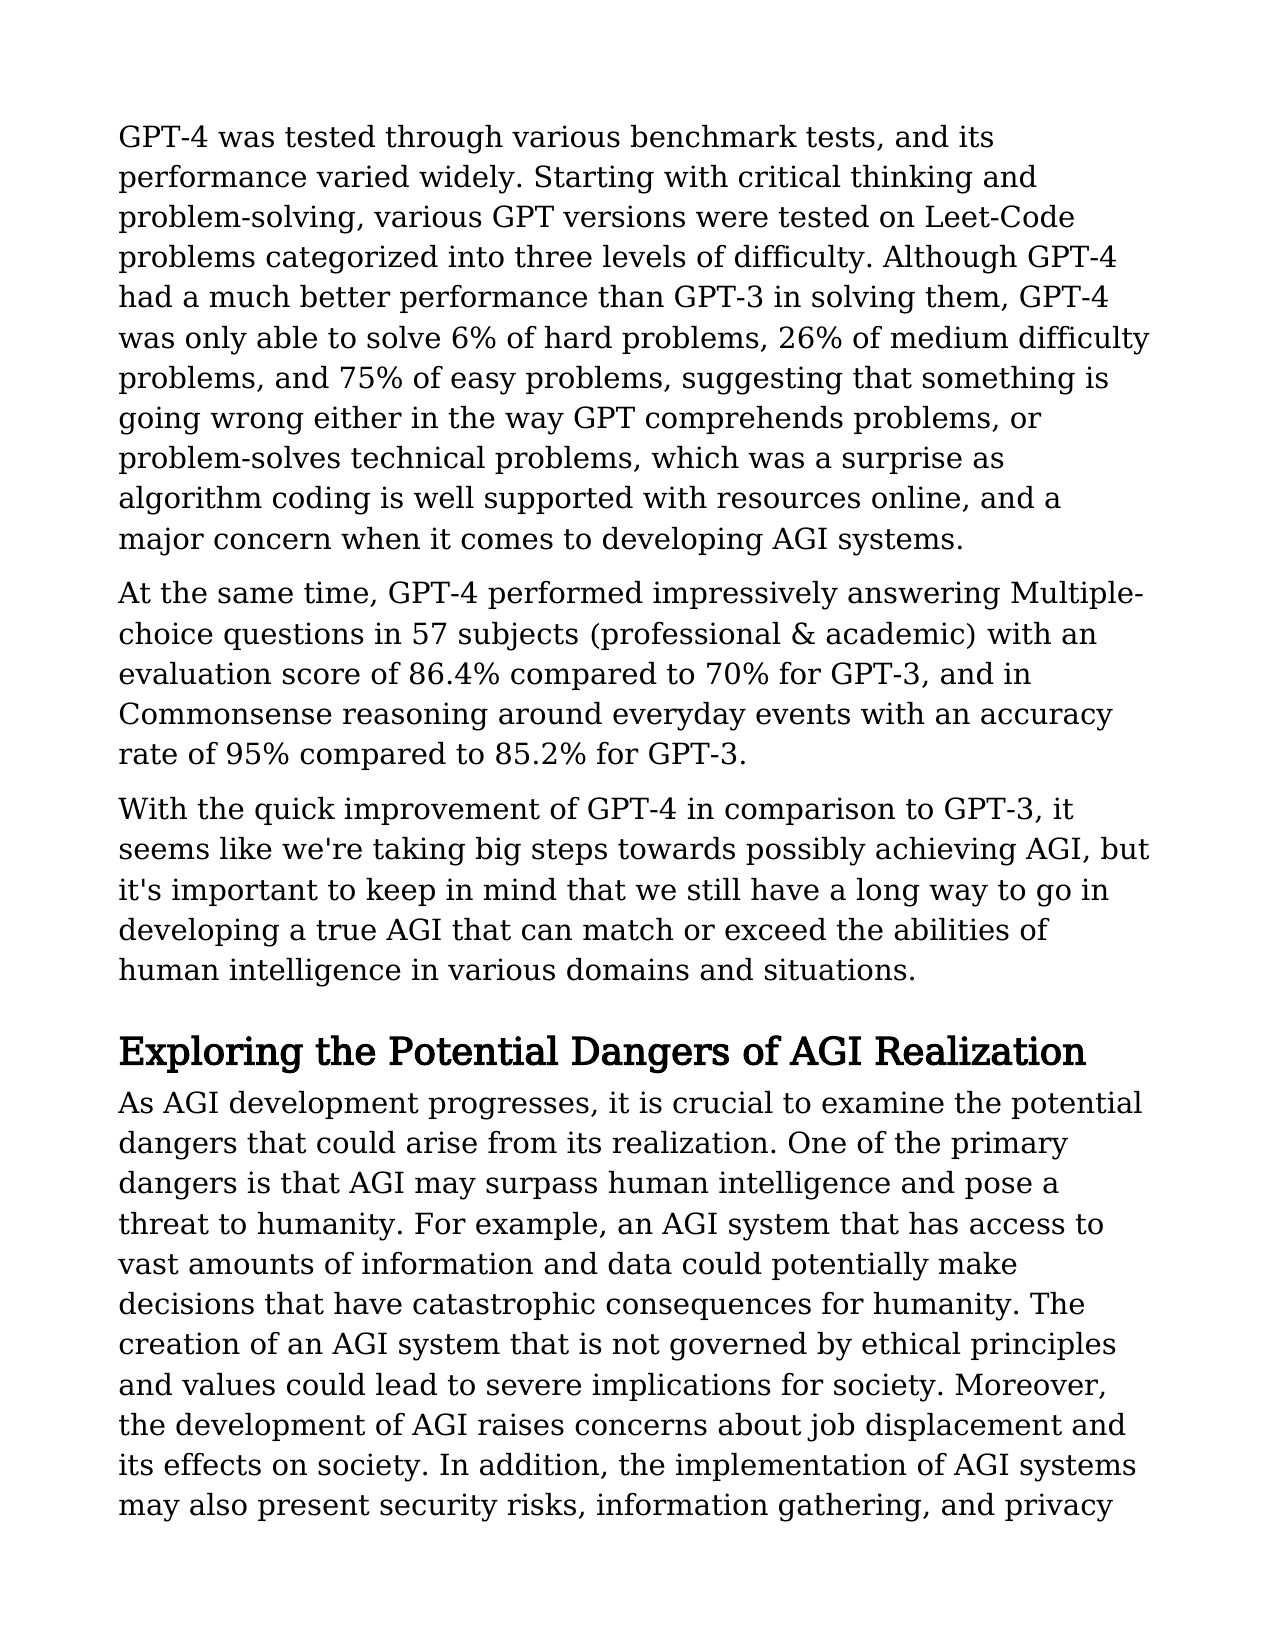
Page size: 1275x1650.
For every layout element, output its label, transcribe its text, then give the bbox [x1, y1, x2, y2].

text At the same time, GPT-4 performed impressively answering Multiple-choice questions in 57 subjects (professional & academic) with an evaluation score of 86.4% compared to 70% for GPT-3, and in Commonsense reasoning around everyday events with an accuracy rate of 95% compared to 85.2% for GPT-3. [118, 575, 1157, 771]
subtitle Exploring the Potential Dangers of AGI Realization [118, 1027, 1157, 1072]
text With the quick improvement of GPT-4 in comparison to GPT-3, it seems like we're taking big steps towards possibly achieving AGI, but it's important to keep in mind that we still have a long way to go in developing a true AGI that can match or exceed the abilities of human intelligence in various domains and situations. [118, 791, 1157, 986]
text GPT-4 was tested through various benchmark tests, and its performance varied widely. Starting with critical thinking and problem-solving, various GPT versions were tested on Leet-Code problems categorized into three levels of difficulty. Although GPT-4 had a much better performance than GPT-3 in solving them, GPT-4 was only able to solve 6% of hard problems, 26% of medium difficulty problems, and 75% of easy problems, suggesting that something is going wrong either in the way GPT comprehends problems, or problem-solves technical problems, which was a surprise as algorithm coding is well supported with resources online, and a major concern when it comes to developing AGI systems. [118, 118, 1157, 555]
text As AGI development progresses, it is crucial to examine the potential dangers that could arise from its realization. One of the primary dangers is that AGI may surpass human intelligence and pose a threat to humanity. For example, an AGI system that has access to vast amounts of information and data could potentially make decisions that have catastrophic consequences for humanity. The creation of an AGI system that is not governed by ethical principles and values could lead to severe implications for society. Moreover, the development of AGI raises concerns about job displacement and its effects on society. In addition, the implementation of AGI systems may also present security risks, information gathering, and privacy [118, 1084, 1157, 1522]
